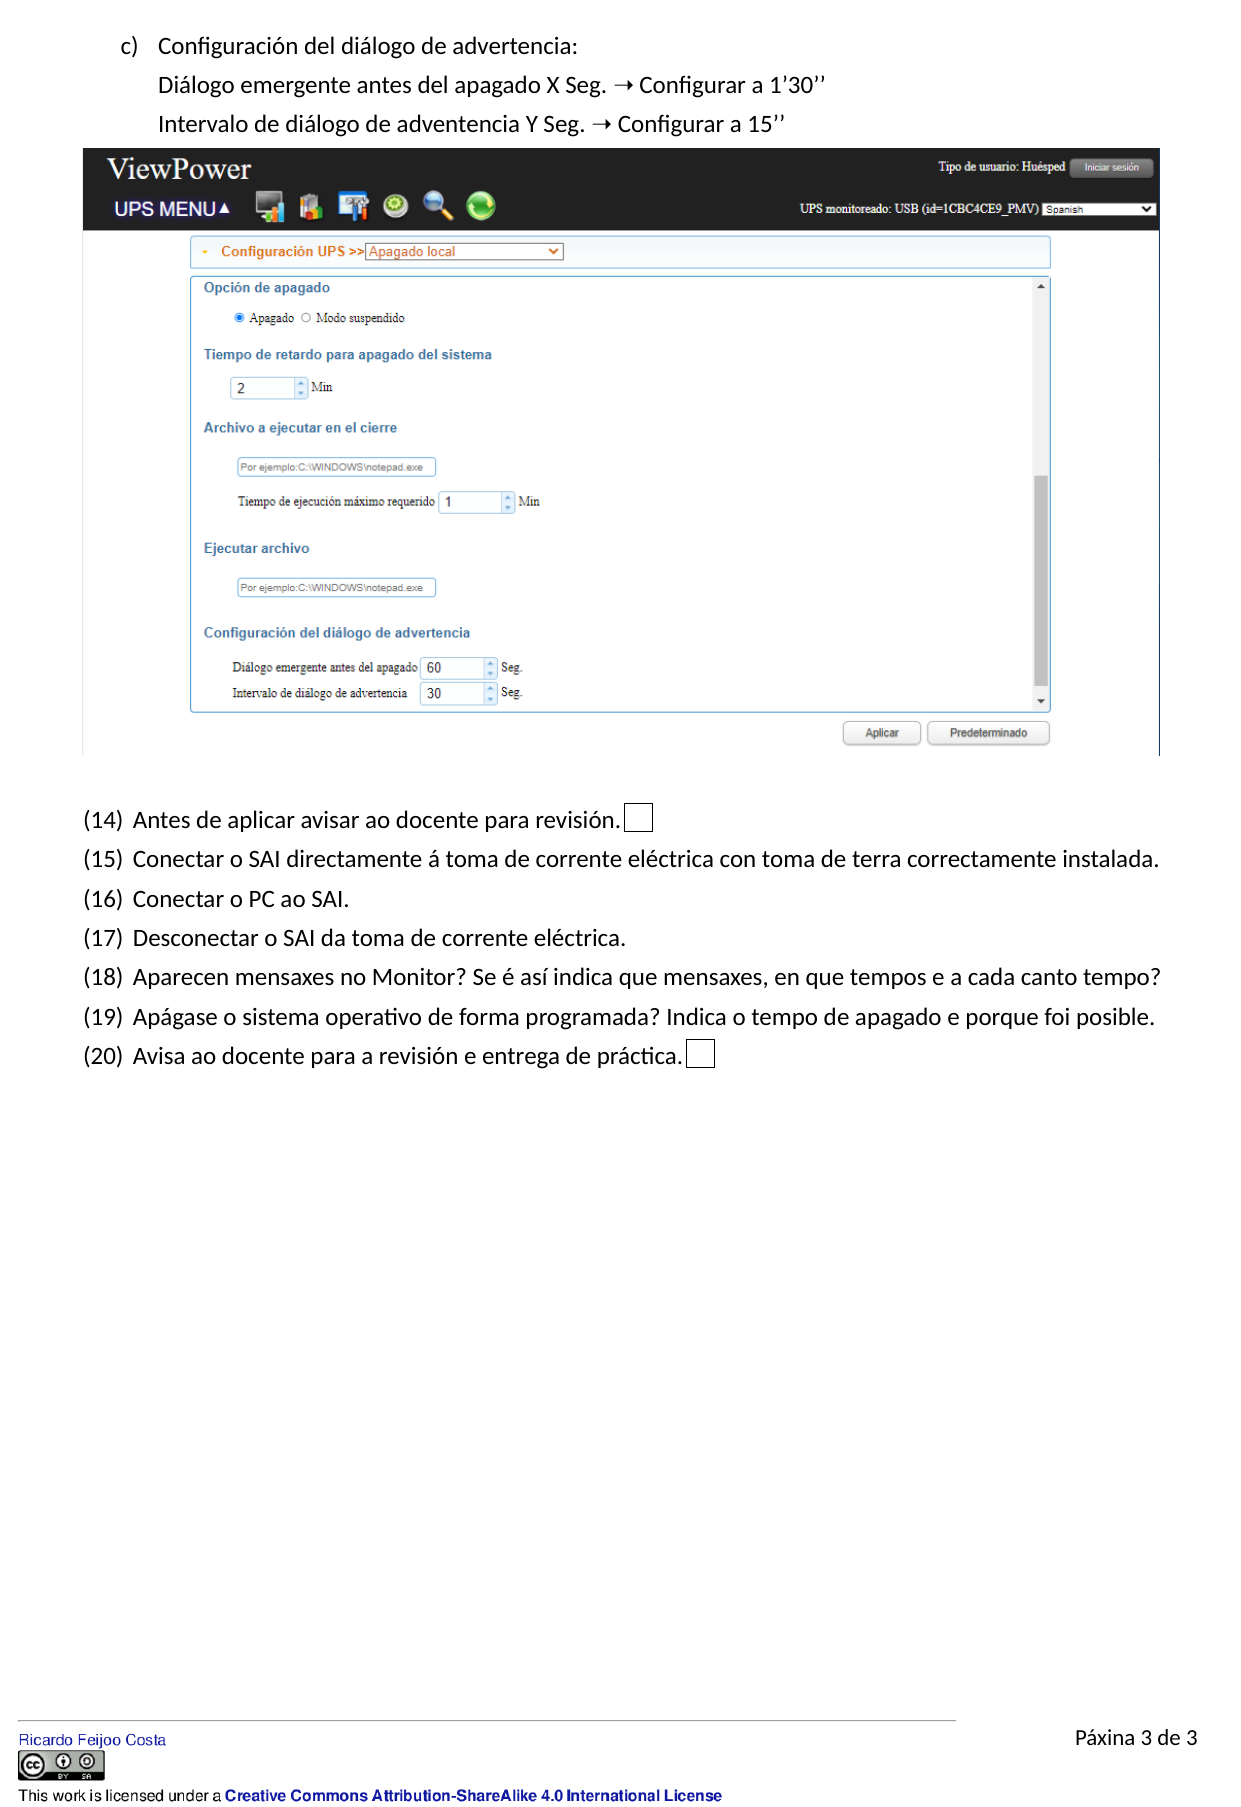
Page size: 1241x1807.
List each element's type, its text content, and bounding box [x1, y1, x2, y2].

list Apágase o sistema operativo de forma programada? Indica o tempo de apagado e porque foi posible. [83, 1001, 1197, 1031]
list Conectar o SAI directamente á toma de corrente eléctrica con toma de terra correctamente instalada. [83, 843, 1197, 874]
picture [82, 148, 1160, 756]
picture [8, 1715, 957, 1806]
list Antes de aplicar avisar ao docente para revisión. [83, 804, 1197, 834]
list Configuración del diálogo de advertencia: [120, 30, 1197, 60]
list Diálogo emergente antes del apagado X Seg. ➝ Configurar a 1’30’’ [120, 69, 1197, 100]
list Intervalo de diálogo de adventencia Y Seg. ➝ Configurar a 15’’ [120, 109, 1197, 139]
list Conectar o PC ao SAI. [83, 883, 1197, 913]
list Avisa ao docente para a revisión e entrega de práctica. [83, 1040, 1197, 1071]
list Aparecen mensaxes no Monitor? Se é así indica que mensaxes, en que tempos e a cada canto tempo? [83, 962, 1197, 992]
list Desconectar o SAI da toma de corrente eléctrica. [83, 922, 1197, 953]
